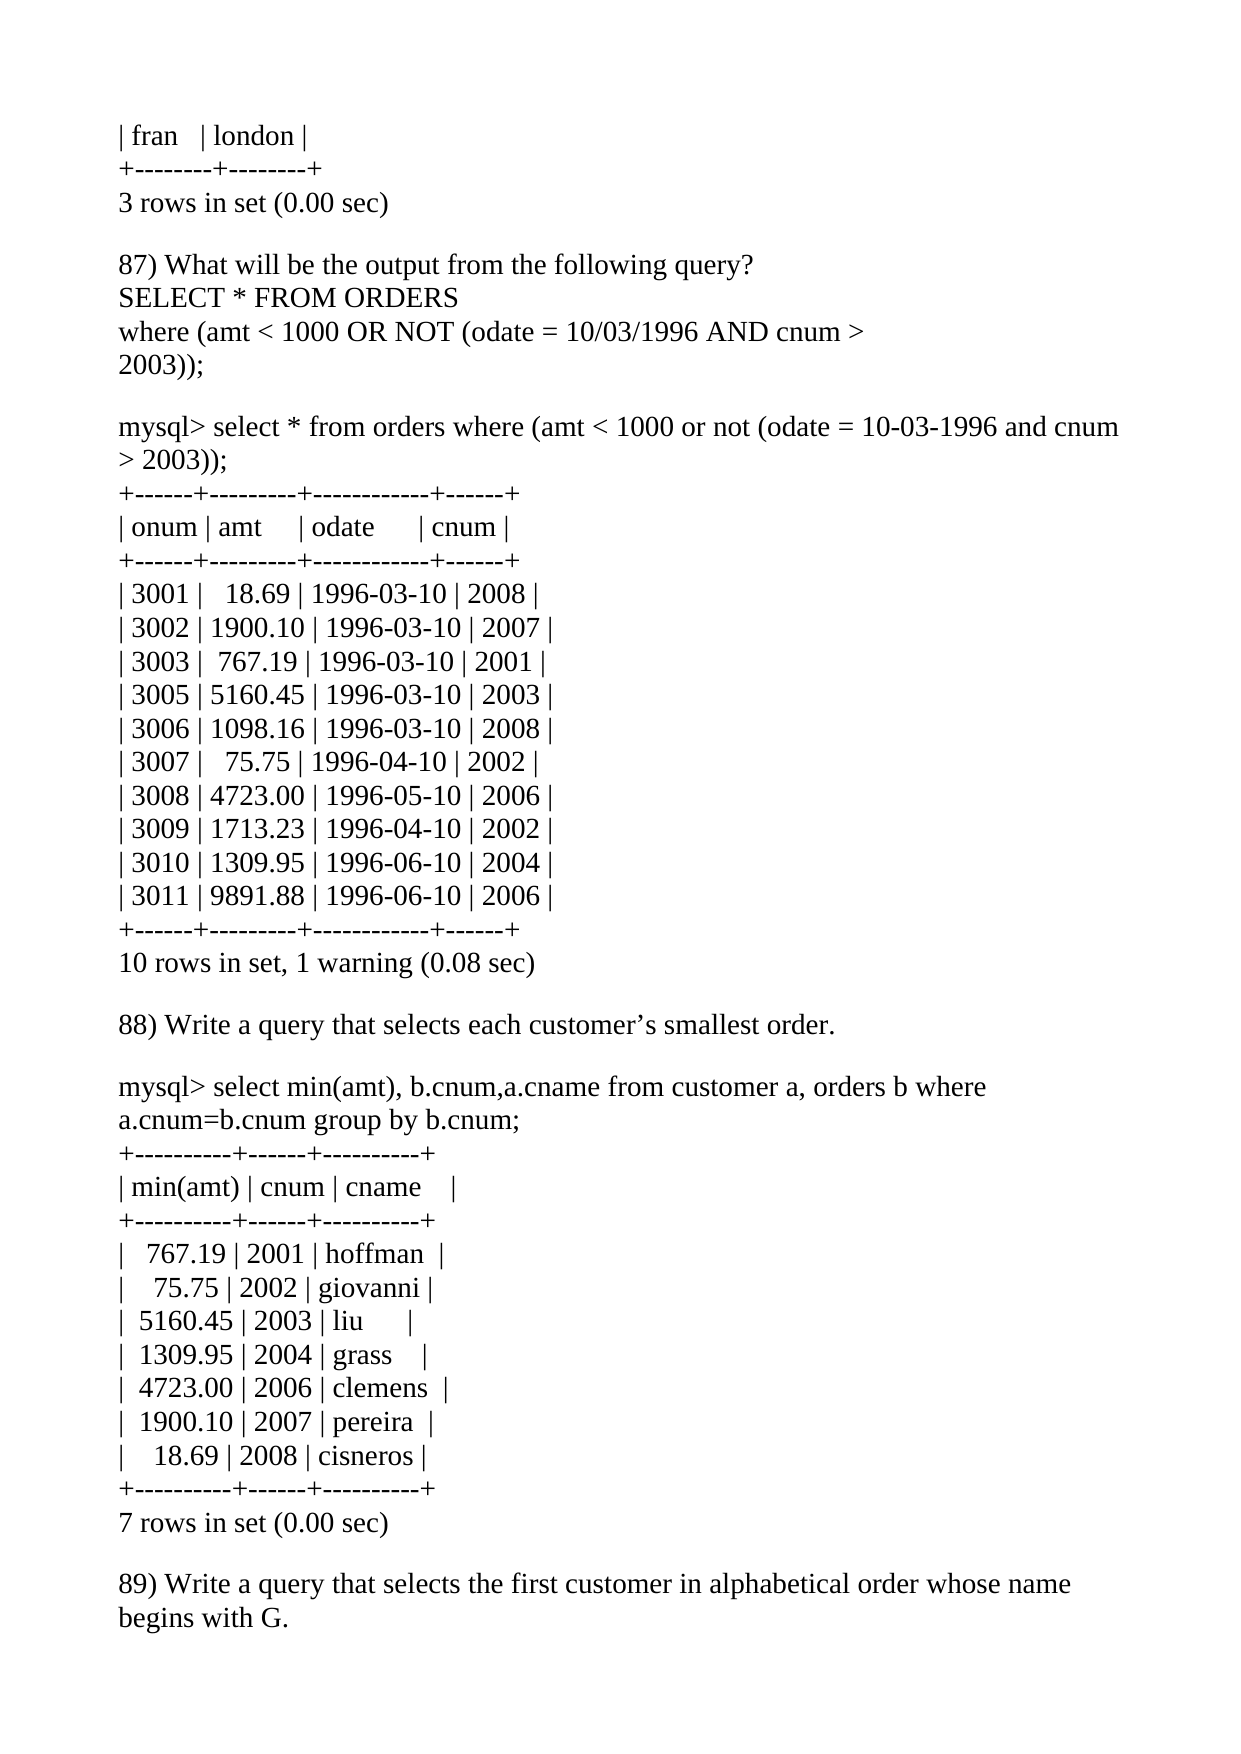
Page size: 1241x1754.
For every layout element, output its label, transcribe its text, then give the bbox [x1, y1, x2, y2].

text | 1309.95 | 2004 | grass | [118, 1337, 1122, 1371]
text where (amt < 1000 OR NOT (odate = 10/03/1996 AND cnum > [118, 314, 1122, 347]
text | 3005 | 5160.45 | 1996-03-10 | 2003 | [118, 677, 1122, 711]
text 2003)); [118, 347, 1122, 381]
text | 3006 | 1098.16 | 1996-03-10 | 2008 | [118, 711, 1122, 744]
text | fran | london | [118, 118, 1122, 152]
text | 3003 | 767.19 | 1996-03-10 | 2001 | [118, 644, 1122, 677]
text 87) What will be the output from the following query? [118, 247, 1122, 280]
text | 3011 | 9891.88 | 1996-06-10 | 2006 | [118, 878, 1122, 912]
text +------+---------+------------+------+ [118, 912, 1122, 946]
text +------+---------+------------+------+ [118, 543, 1122, 577]
text | 4723.00 | 2006 | clemens | [118, 1371, 1122, 1404]
text mysql> select min(amt), b.cnum,a.cname from customer a, orders b where a.cnum=b.cnum group by b.cnum; [118, 1069, 1122, 1136]
text | min(amt) | cnum | cname | [118, 1169, 1122, 1203]
text | 75.75 | 2002 | giovanni | [118, 1270, 1122, 1303]
text | onum | amt | odate | cnum | [118, 509, 1122, 543]
text +--------+--------+ [118, 152, 1122, 185]
text 89) Write a query that selects the first customer in alphabetical order whose name begins with G. [118, 1566, 1122, 1633]
text +----------+------+----------+ [118, 1203, 1122, 1236]
text +------+---------+------------+------+ [118, 476, 1122, 509]
text 7 rows in set (0.00 sec) [118, 1505, 1122, 1538]
text | 767.19 | 2001 | hoffman | [118, 1236, 1122, 1270]
text | 3010 | 1309.95 | 1996-06-10 | 2004 | [118, 845, 1122, 878]
text 10 rows in set, 1 warning (0.08 sec) [118, 946, 1122, 979]
text SELECT * FROM ORDERS [118, 280, 1122, 314]
text | 3007 | 75.75 | 1996-04-10 | 2002 | [118, 744, 1122, 778]
text | 18.69 | 2008 | cisneros | [118, 1438, 1122, 1471]
text +----------+------+----------+ [118, 1136, 1122, 1169]
text | 1900.10 | 2007 | pereira | [118, 1404, 1122, 1438]
text | 3002 | 1900.10 | 1996-03-10 | 2007 | [118, 610, 1122, 644]
text 3 rows in set (0.00 sec) [118, 185, 1122, 219]
text | 3001 | 18.69 | 1996-03-10 | 2008 | [118, 577, 1122, 610]
text | 3008 | 4723.00 | 1996-05-10 | 2006 | [118, 778, 1122, 811]
text | 3009 | 1713.23 | 1996-04-10 | 2002 | [118, 811, 1122, 845]
text +----------+------+----------+ [118, 1471, 1122, 1505]
text 88) Write a query that selects each customer’s smallest order. [118, 1007, 1122, 1041]
text mysql> select * from orders where (amt < 1000 or not (odate = 10-03-1996 and cnum > 2003)); [118, 409, 1122, 476]
text | 5160.45 | 2003 | liu | [118, 1303, 1122, 1337]
